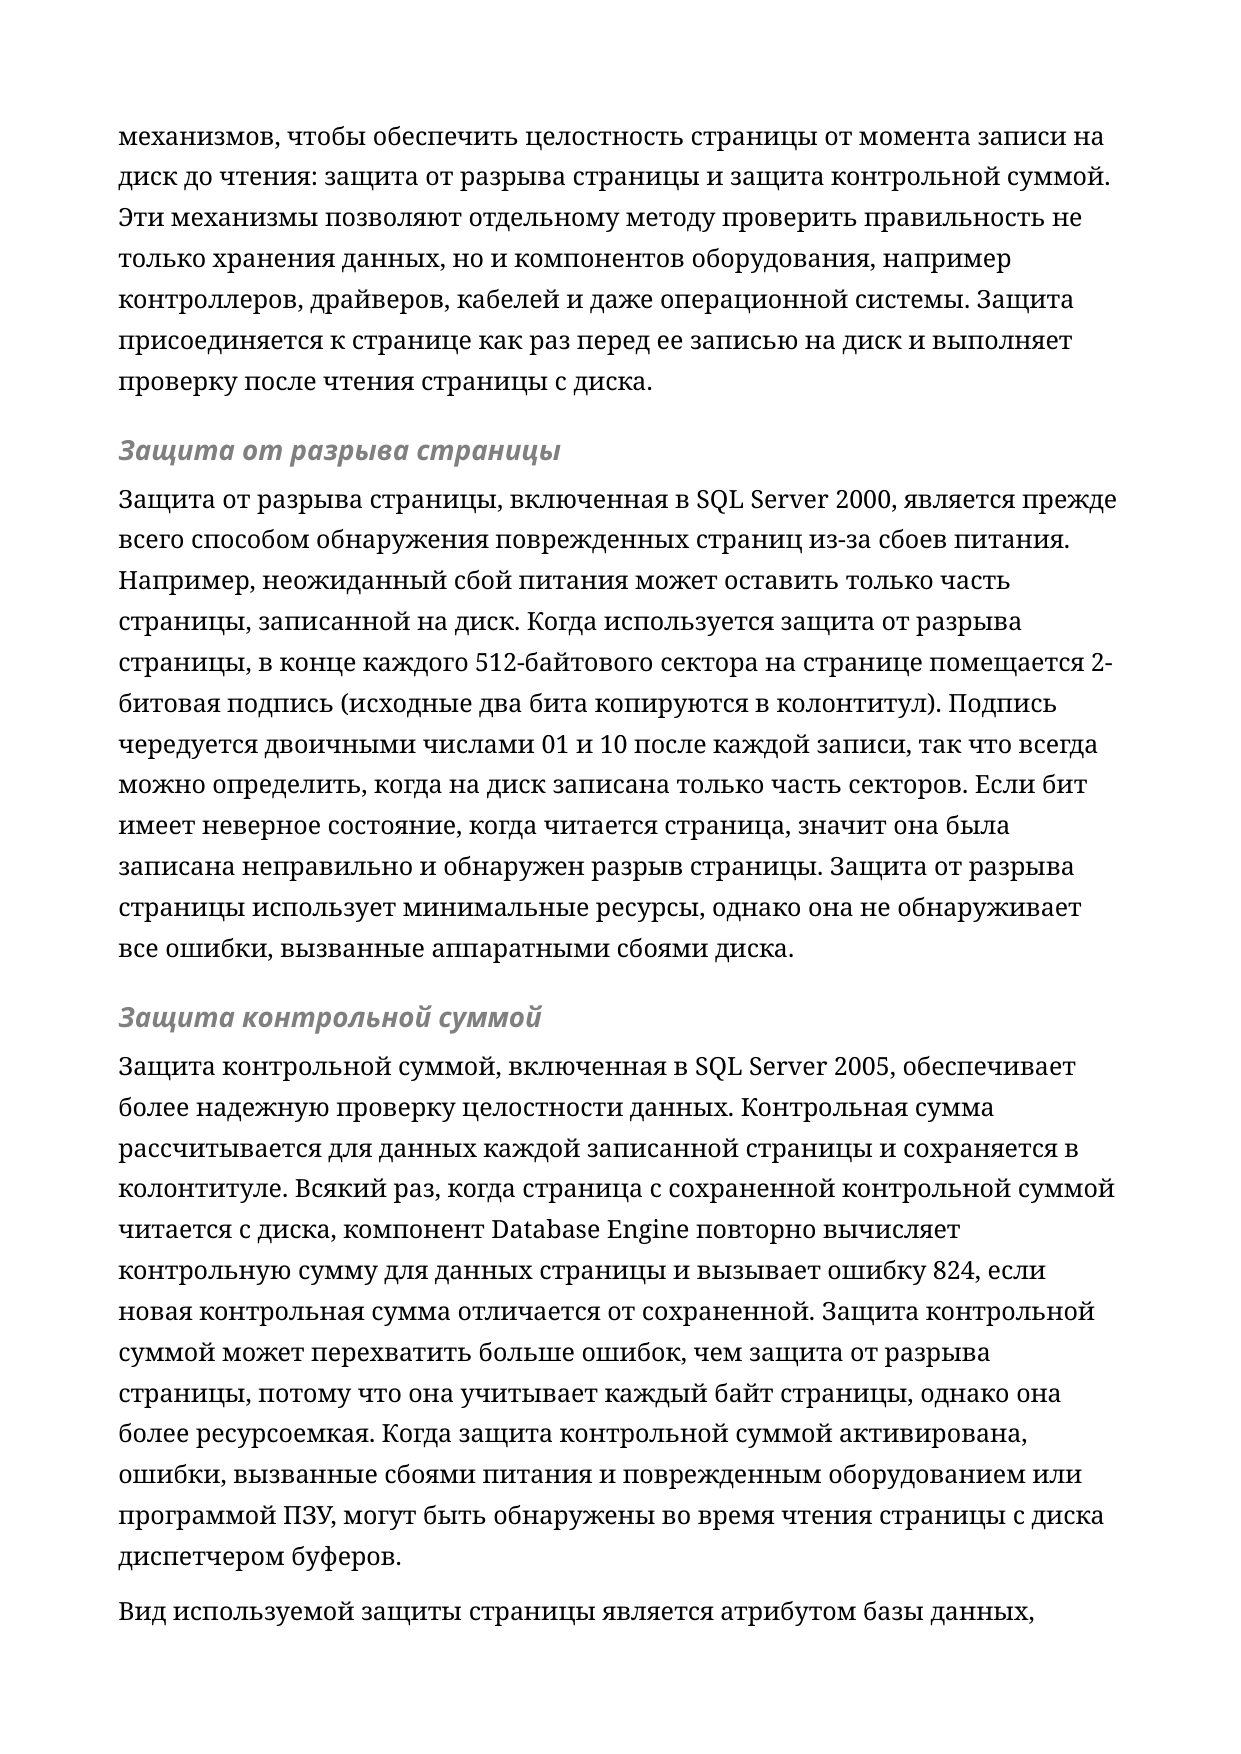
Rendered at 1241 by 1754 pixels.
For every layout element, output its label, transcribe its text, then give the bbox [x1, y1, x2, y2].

text Защита от разрыва страницы, включенная в SQL Server 2000, является прежде всего способом обнаружения поврежденных страниц из-за сбоев питания. Например, неожиданный сбой питания может оставить только часть страницы, записанной на диск. Когда используется защита от разрыва страницы, в конце каждого 512-байтового сектора на странице помещается 2-битовая подпись (исходные два бита копируются в колонтитул). Подпись чередуется двоичными числами 01 и 10 после каждой записи, так что всегда можно определить, когда на диск записана только часть секторов. Если бит имеет неверное состояние, когда читается страница, значит она была записана неправильно и обнаружен разрыв страницы. Защита от разрыва страницы использует минимальные ресурсы, однако она не обнаруживает все ошибки, вызванные аппаратными сбоями диска. [118, 481, 1122, 964]
subtitle Защита контрольной суммой [118, 998, 1122, 1036]
text Защита контрольной суммой, включенная в SQL Server 2005, обеспечивает более надежную проверку целостности данных. Контрольная сумма рассчитывается для данных каждой записанной страницы и сохраняется в колонтитуле. Всякий раз, когда страница с сохраненной контрольной суммой читается с диска, компонент Database Engine повторно вычисляет контрольную сумму для данных страницы и вызывает ошибку 824, если новая контрольная сумма отличается от сохраненной. Защита контрольной суммой может перехватить больше ошибок, чем защита от разрыва страницы, потому что она учитывает каждый байт страницы, однако она более ресурсоемкая. Когда защита контрольной суммой активирована, ошибки, вызванные сбоями питания и поврежденным оборудованием или программой ПЗУ, могут быть обнаружены во время чтения страницы с диска диспетчером буферов. [118, 1048, 1122, 1573]
subtitle Защита от разрыва страницы [118, 431, 1122, 469]
text Вид используемой защиты страницы является атрибутом базы данных, [118, 1594, 1122, 1628]
text механизмов, чтобы обеспечить целостность страницы от момента записи на диск до чтения: защита от разрыва страницы и защита контрольной суммой. Эти механизмы позволяют отдельному методу проверить правильность не только хранения данных, но и компонентов оборудования, например контроллеров, драйверов, кабелей и даже операционной системы. Защита присоединяется к странице как раз перед ее записью на диск и выполняет проверку после чтения страницы с диска. [118, 118, 1122, 397]
